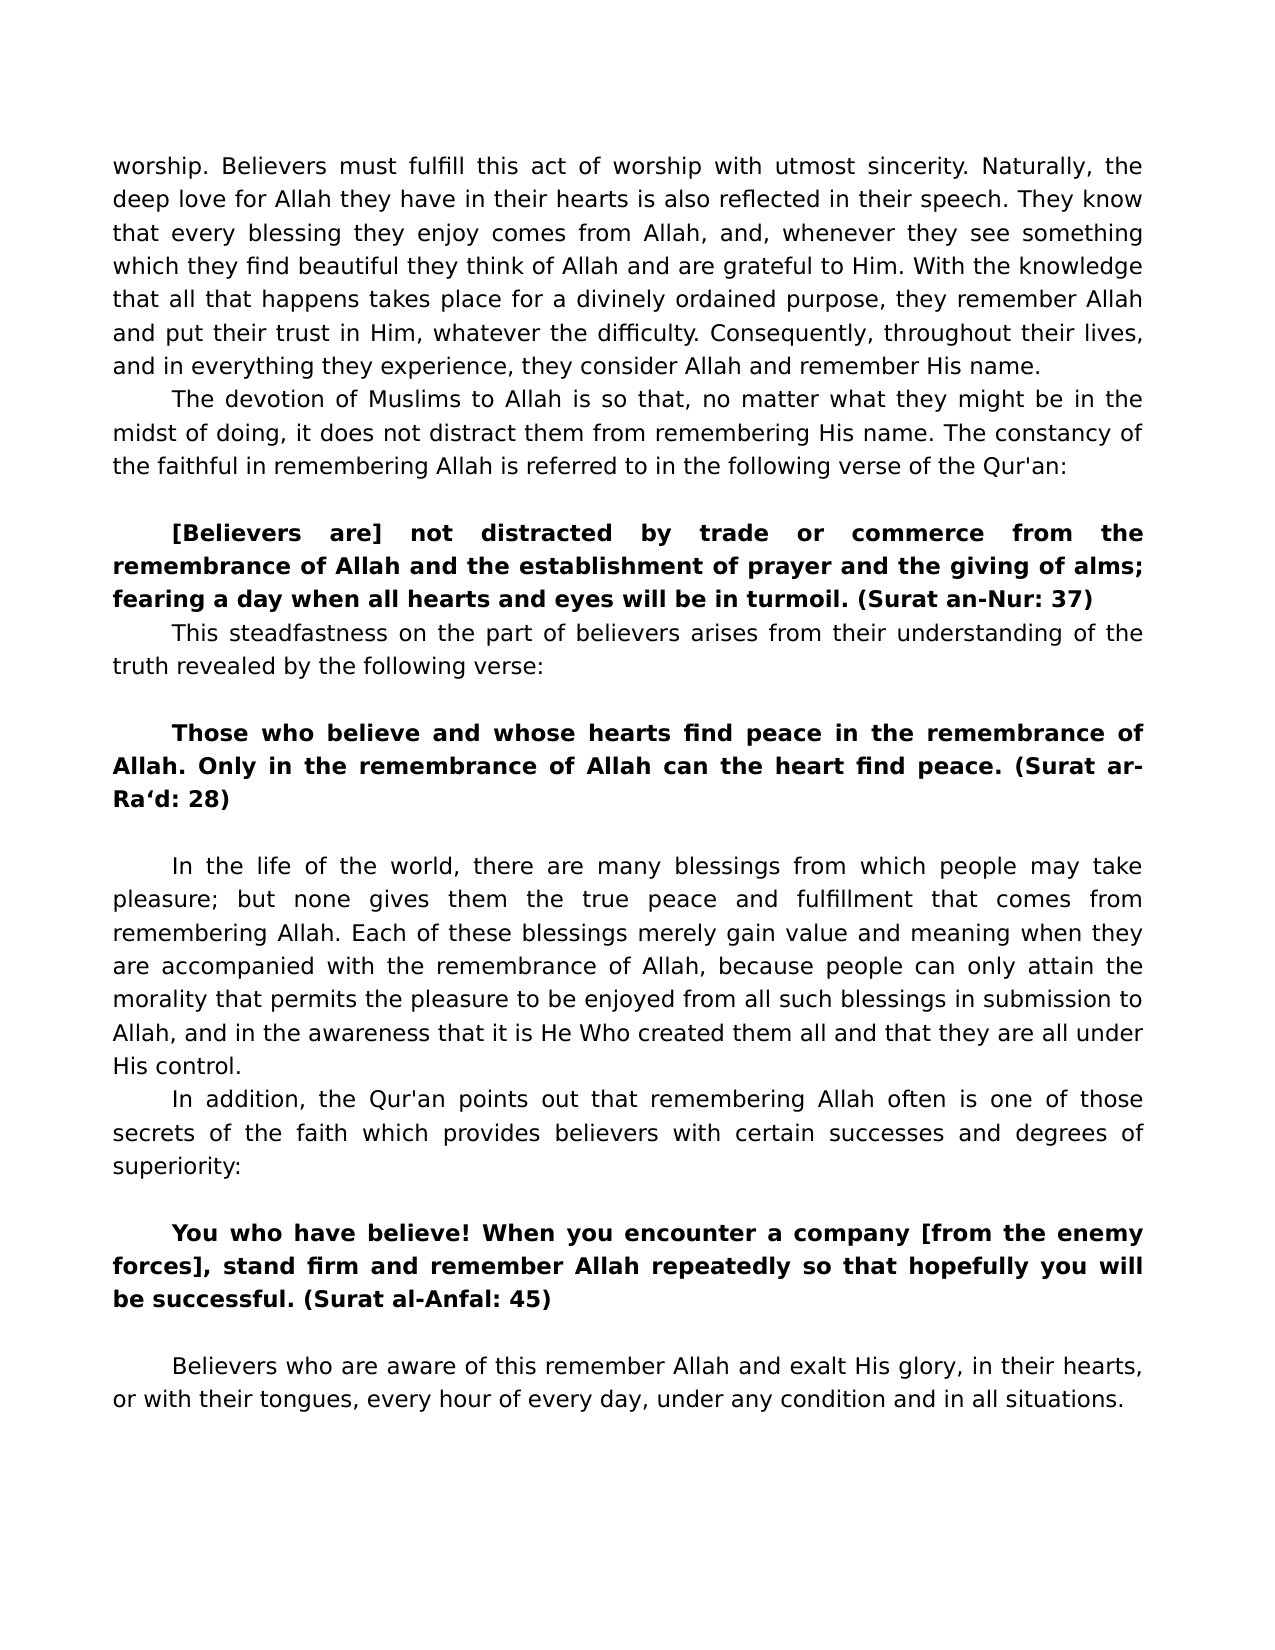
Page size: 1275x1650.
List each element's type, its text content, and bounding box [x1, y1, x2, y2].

text [Believers are] not distracted by trade or commerce from the remembrance of Allah and the establishment of prayer and the giving of alms; fearing a day when all hearts and eyes will be in turmoil. (Surat an-Nur: 37) [112, 514, 1145, 614]
text The devotion of Muslims to Allah is so that, no matter what they might be in the midst of doing, it does not distract them from remembering His name. The constancy of the faithful in remembering Allah is referred to in the following verse of the Qur'an: [112, 381, 1145, 481]
text worship. Believers must fulfill this act of worship with utmost sincerity. Naturally, the deep love for Allah they have in their hearts is also reflected in their speech. They know that every blessing they enjoy comes from Allah, and, whenever they see something which they find beautiful they think of Allah and are grateful to Him. With the knowledge that all that happens takes place for a divinely ordained purpose, they remember Allah and put their trust in Him, whatever the difficulty. Consequently, throughout their lives, and in everything they experience, they consider Allah and remember His name. [112, 148, 1145, 381]
text Those who believe and whose hearts find peace in the remembrance of Allah. Only in the remembrance of Allah can the heart find peace. (Surat ar-Ra‘d: 28) [112, 714, 1145, 814]
text Believers who are aware of this remember Allah and exalt His glory, in their hearts, or with their tongues, every hour of every day, under any condition and in all situations. [112, 1348, 1145, 1414]
text This steadfastness on the part of believers arises from their understanding of the truth revealed by the following verse: [112, 614, 1145, 681]
text In addition, the Qur'an points out that remembering Allah often is one of those secrets of the faith which provides believers with certain successes and degrees of superiority: [112, 1081, 1145, 1181]
text You who have believe! When you encounter a company [from the enemy forces], stand firm and remember Allah repeatedly so that hopefully you will be successful. (Surat al-Anfal: 45) [112, 1214, 1145, 1314]
text In the life of the world, there are many blessings from which people may take pleasure; but none gives them the true peace and fulfillment that comes from remembering Allah. Each of these blessings merely gain value and meaning when they are accompanied with the remembrance of Allah, because people can only attain the morality that permits the pleasure to be enjoyed from all such blessings in submission to Allah, and in the awareness that it is He Who created them all and that they are all under His control. [112, 848, 1145, 1081]
